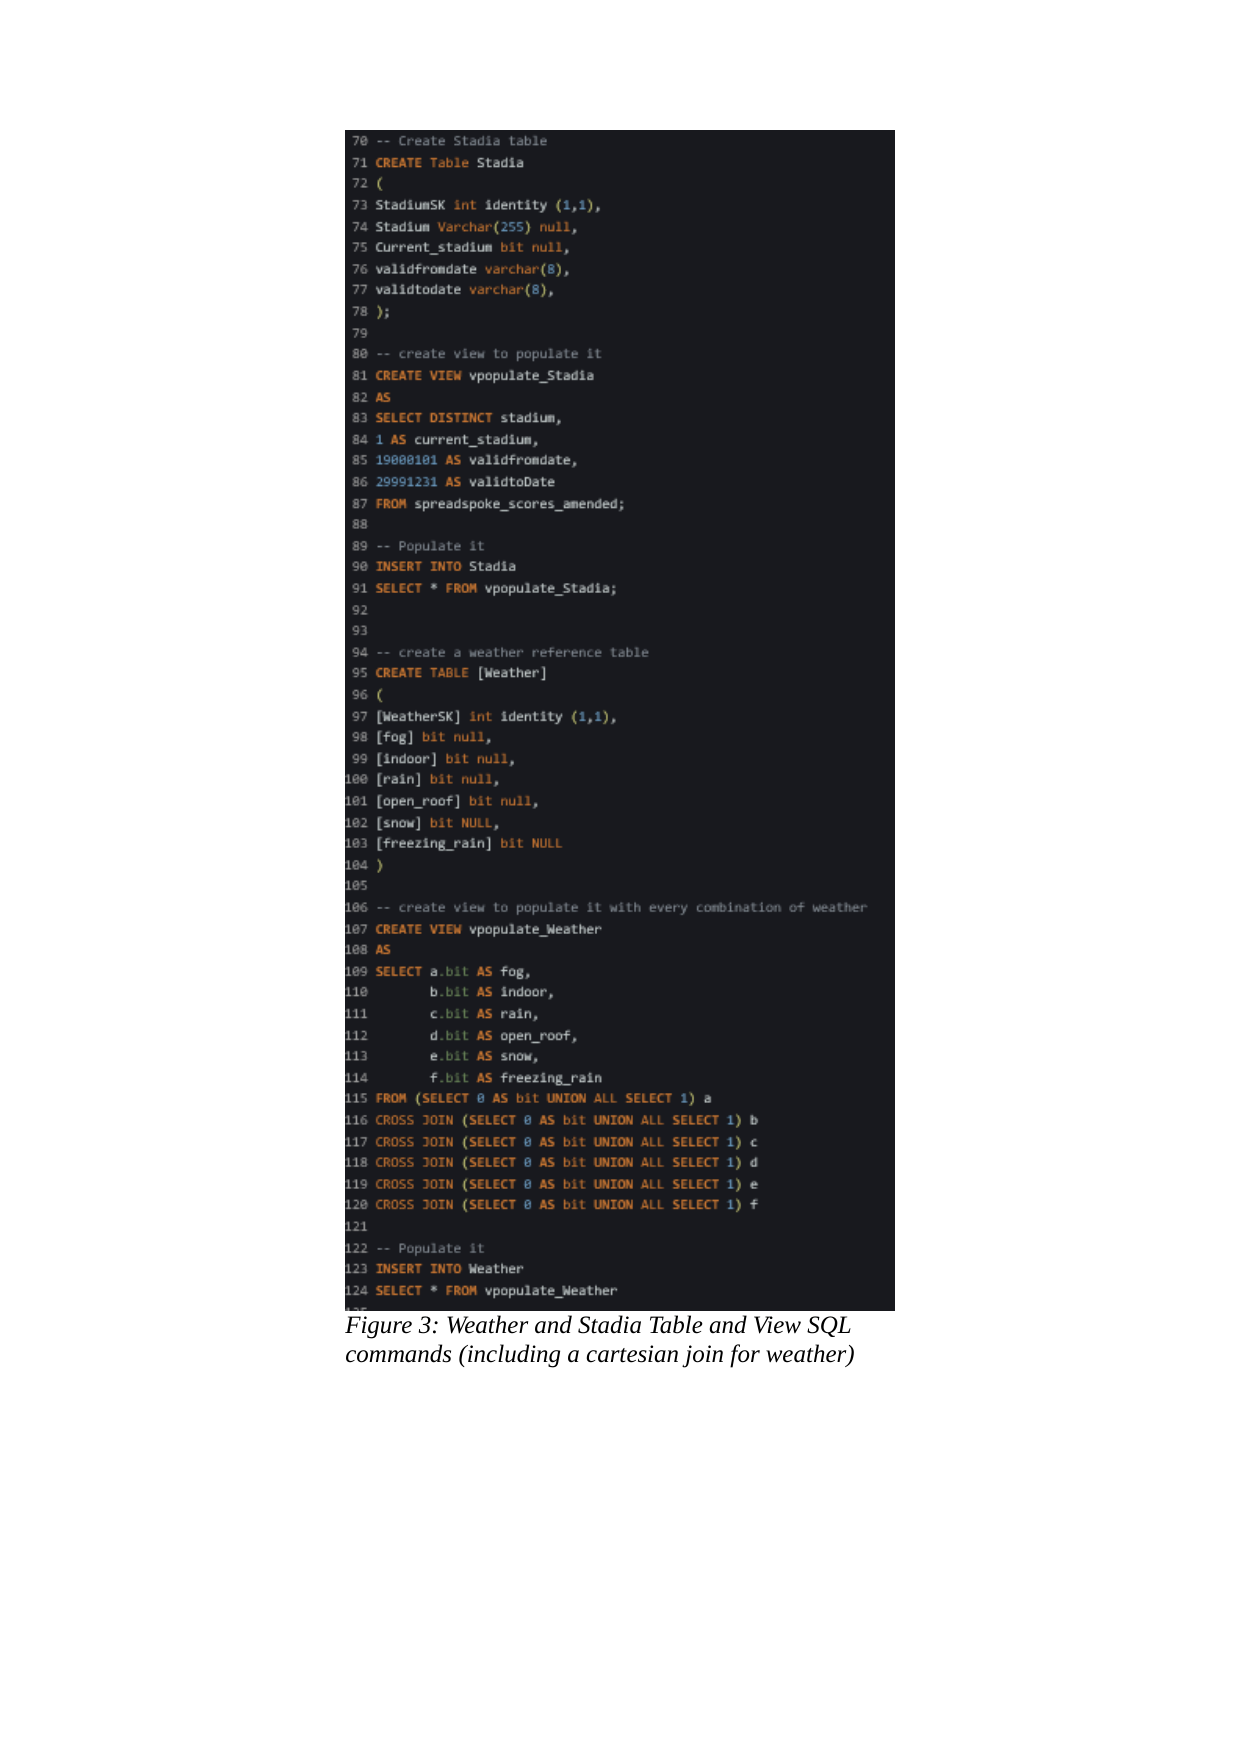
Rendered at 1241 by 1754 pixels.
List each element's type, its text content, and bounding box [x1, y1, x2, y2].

text Figure 3: Weather and Stadia Table and View SQL commands (including a cartesian join for weather) [345, 1311, 895, 1368]
picture [345, 130, 895, 1311]
